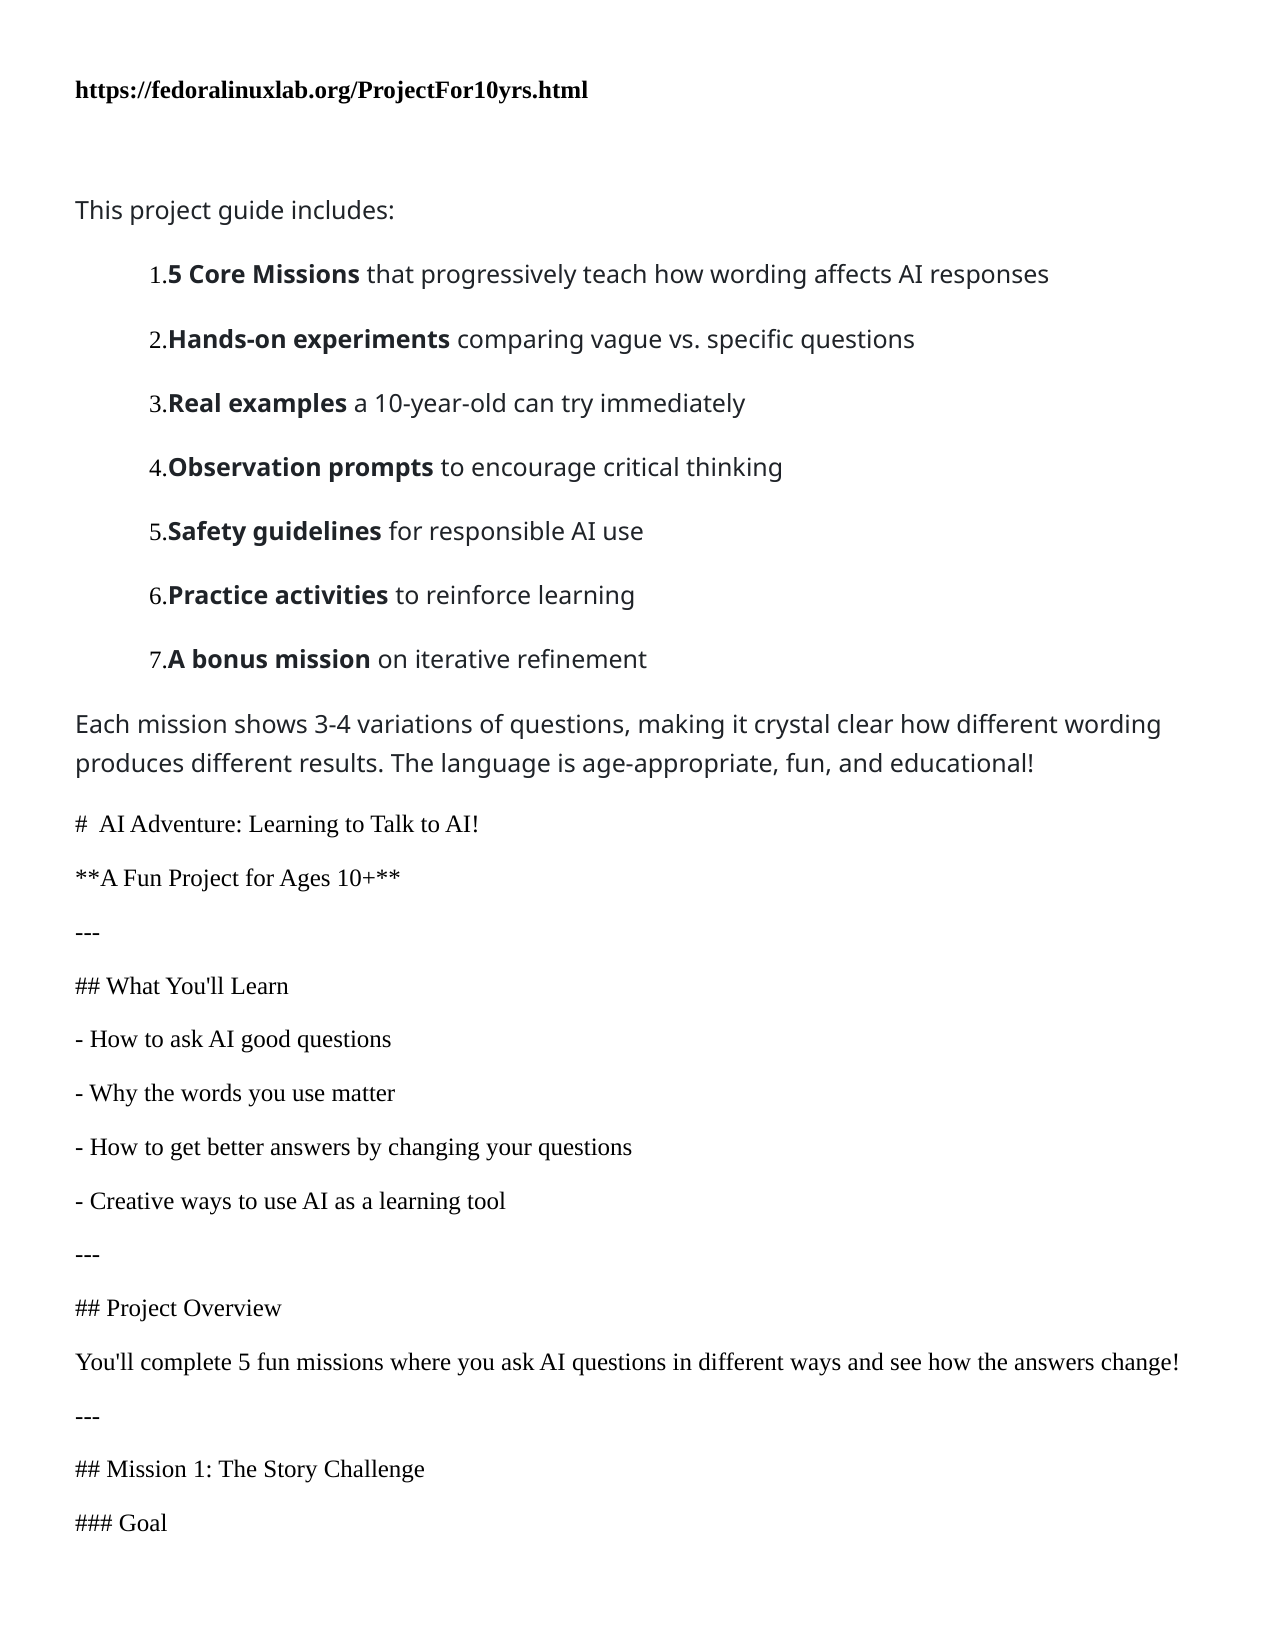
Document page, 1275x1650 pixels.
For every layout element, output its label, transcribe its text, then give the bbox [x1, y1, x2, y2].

list Real examples a 10-year-old can try immediately [75, 385, 1200, 419]
list Safety guidelines for responsible AI use [75, 514, 1200, 548]
text --- [75, 917, 1200, 946]
text https://fedoralinuxlab.org/ProjectFor10yrs.html [75, 75, 1200, 104]
text - Creative ways to use AI as a learning tool [75, 1186, 1200, 1214]
text This project guide includes: [75, 193, 1200, 227]
text ### Goal [75, 1508, 1200, 1537]
text - How to ask AI good questions [75, 1024, 1200, 1053]
text You'll complete 5 fun missions where you ask AI questions in different ways and see how the answers change! [75, 1347, 1200, 1376]
text Each mission shows 3-4 variations of questions, making it crystal clear how different wording produces different results. The language is age-appropriate, fun, and educational! [75, 706, 1200, 779]
text --- [75, 1401, 1200, 1429]
list A bonus mission on iterative refinement [75, 642, 1200, 676]
text # AI Adventure: Learning to Talk to AI! [75, 809, 1200, 838]
text - How to get better answers by changing your questions [75, 1132, 1200, 1161]
list Practice activities to reinforce learning [75, 578, 1200, 612]
text ## Project Overview [75, 1293, 1200, 1322]
text **A Fun Project for Ages 10+** [75, 863, 1200, 892]
text ## What You'll Learn [75, 971, 1200, 999]
text --- [75, 1239, 1200, 1268]
list Observation prompts to encourage critical thinking [75, 449, 1200, 484]
text ## Mission 1: The Story Challenge [75, 1454, 1200, 1483]
text - Why the words you use matter [75, 1078, 1200, 1107]
list 5 Core Missions that progressively teach how wording affects AI responses [75, 257, 1200, 291]
list Hands-on experiments comparing vague vs. specific questions [75, 321, 1200, 355]
